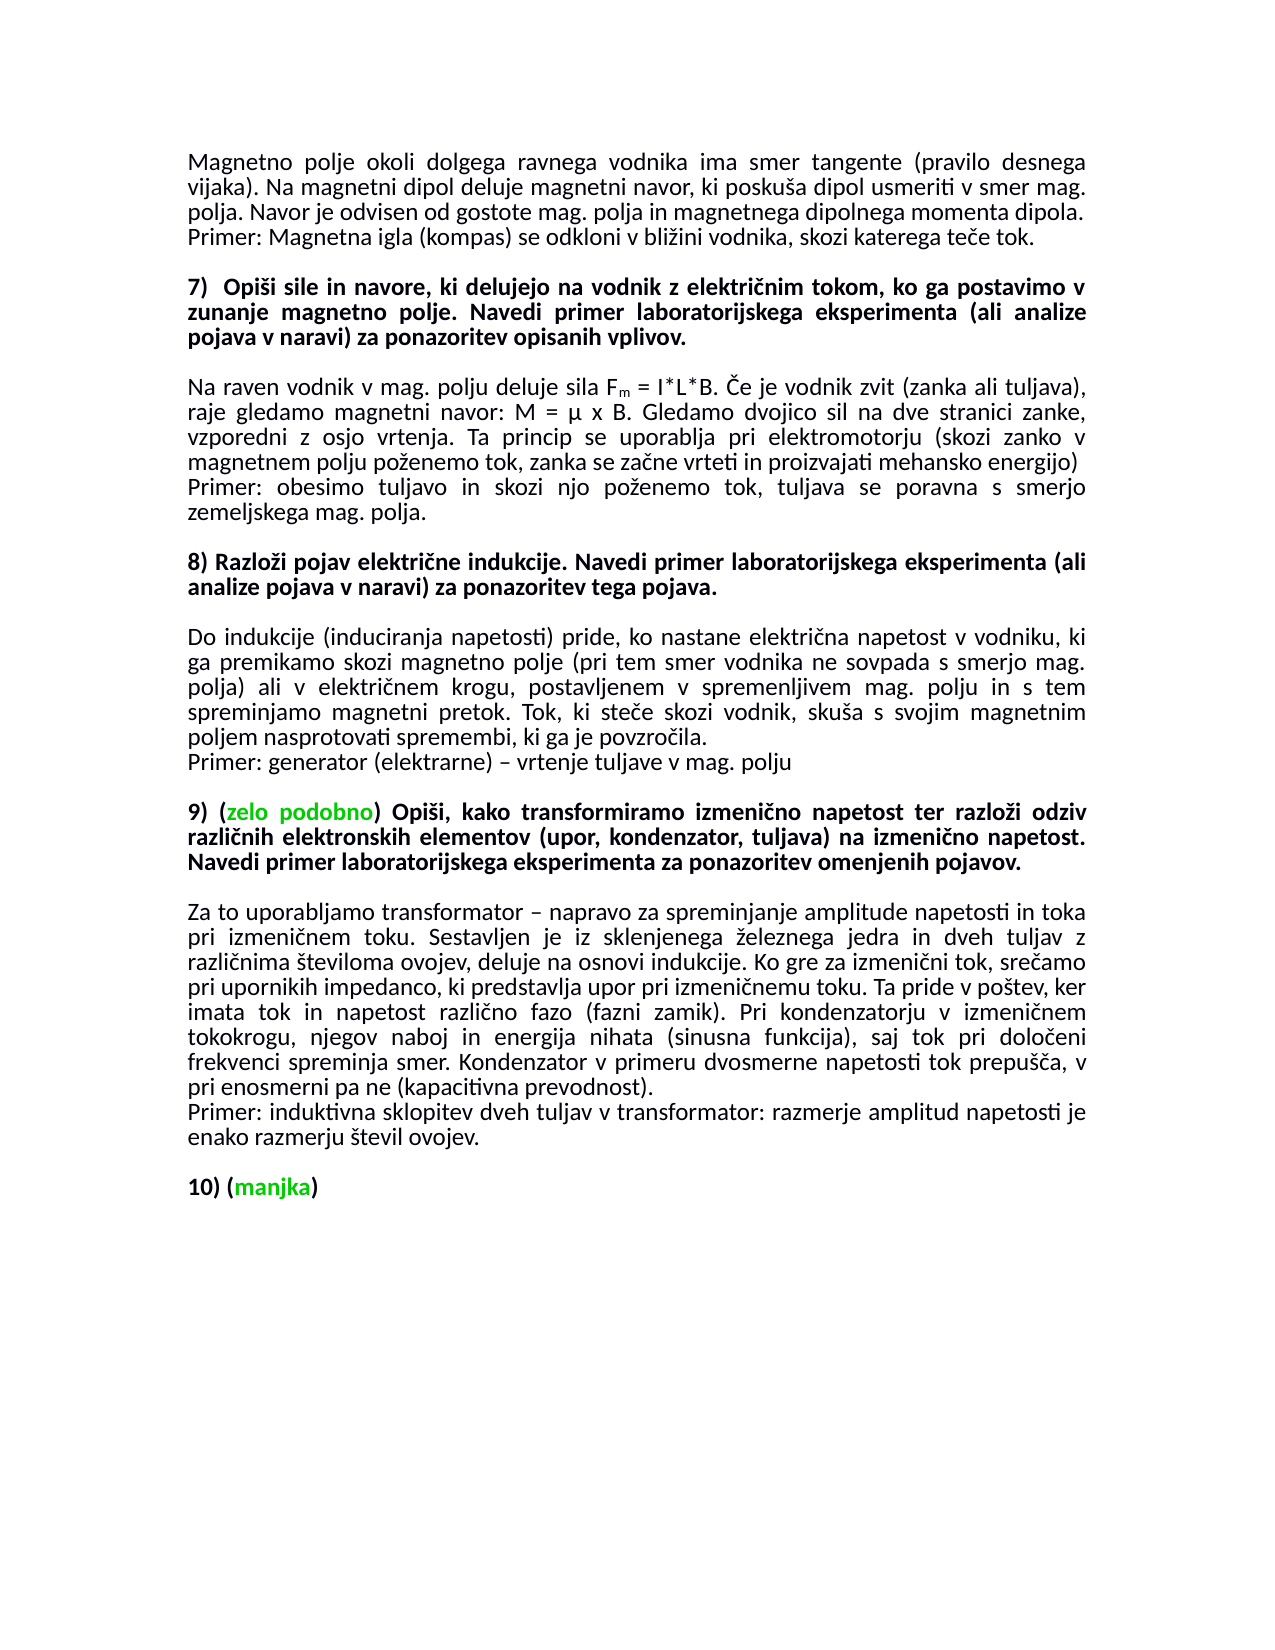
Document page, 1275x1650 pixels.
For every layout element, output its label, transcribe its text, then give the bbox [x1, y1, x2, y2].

text Primer: obesimo tuljavo in skozi njo poženemo tok, tuljava se poravna s smerjo zemeljskega mag. polja. [187, 475, 1087, 525]
text Magnetno polje okoli dolgega ravnega vodnika ima smer tangente (pravilo desnega vijaka). Na magnetni dipol deluje magnetni navor, ki poskuša dipol usmeriti v smer mag. polja. Navor je odvisen od gostote mag. polja in magnetnega dipolnega momenta dipola. [187, 150, 1087, 225]
text 10) (manjka) [187, 1175, 1087, 1200]
text Do indukcije (induciranja napetosti) pride, ko nastane električna napetost v vodniku, ki ga premikamo skozi magnetno polje (pri tem smer vodnika ne sovpada s smerjo mag. polja) ali v električnem krogu, postavljenem v spremenljivem mag. polju in s tem spreminjamo magnetni pretok. Tok, ki steče skozi vodnik, skuša s svojim magnetnim poljem nasprotovati spremembi, ki ga je povzročila. [187, 625, 1087, 750]
text 9) (zelo podobno) Opiši, kako transformiramo izmenično napetost ter razloži odziv različnih elektronskih elementov (upor, kondenzator, tuljava) na izmenično napetost. Navedi primer laboratorijskega eksperimenta za ponazoritev omenjenih pojavov. [187, 800, 1087, 875]
text Primer: induktivna sklopitev dveh tuljav v transformator: razmerje amplitud napetosti je enako razmerju števil ovojev. [187, 1100, 1087, 1150]
text Na raven vodnik v mag. polju deluje sila Fm = I*L*B. Če je vodnik zvit (zanka ali tuljava), raje gledamo magnetni navor: M = μ x B. Gledamo dvojico sil na dve stranici zanke, vzporedni z osjo vrtenja. Ta princip se uporablja pri elektromotorju (skozi zanko v magnetnem polju poženemo tok, zanka se začne vrteti in proizvajati mehansko energijo) [187, 375, 1087, 475]
text 7) Opiši sile in navore, ki delujejo na vodnik z električnim tokom, ko ga postavimo v zunanje magnetno polje. Navedi primer laboratorijskega eksperimenta (ali analize pojava v naravi) za ponazoritev opisanih vplivov. [187, 275, 1087, 350]
text 8) Razloži pojav električne indukcije. Navedi primer laboratorijskega eksperimenta (ali analize pojava v naravi) za ponazoritev tega pojava. [187, 550, 1087, 600]
text Primer: generator (elektrarne) – vrtenje tuljave v mag. polju [187, 750, 1087, 775]
text Primer: Magnetna igla (kompas) se odkloni v bližini vodnika, skozi katerega teče tok. [187, 225, 1087, 250]
text Za to uporabljamo transformator – napravo za spreminjanje amplitude napetosti in toka pri izmeničnem toku. Sestavljen je iz sklenjenega železnega jedra in dveh tuljav z različnima številoma ovojev, deluje na osnovi indukcije. Ko gre za izmenični tok, srečamo pri upornikih impedanco, ki predstavlja upor pri izmeničnemu toku. Ta pride v poštev, ker imata tok in napetost različno fazo (fazni zamik). Pri kondenzatorju v izmeničnem tokokrogu, njegov naboj in energija nihata (sinusna funkcija), saj tok pri določeni frekvenci spreminja smer. Kondenzator v primeru dvosmerne napetosti tok prepušča, v pri enosmerni pa ne (kapacitivna prevodnost). [187, 900, 1087, 1100]
